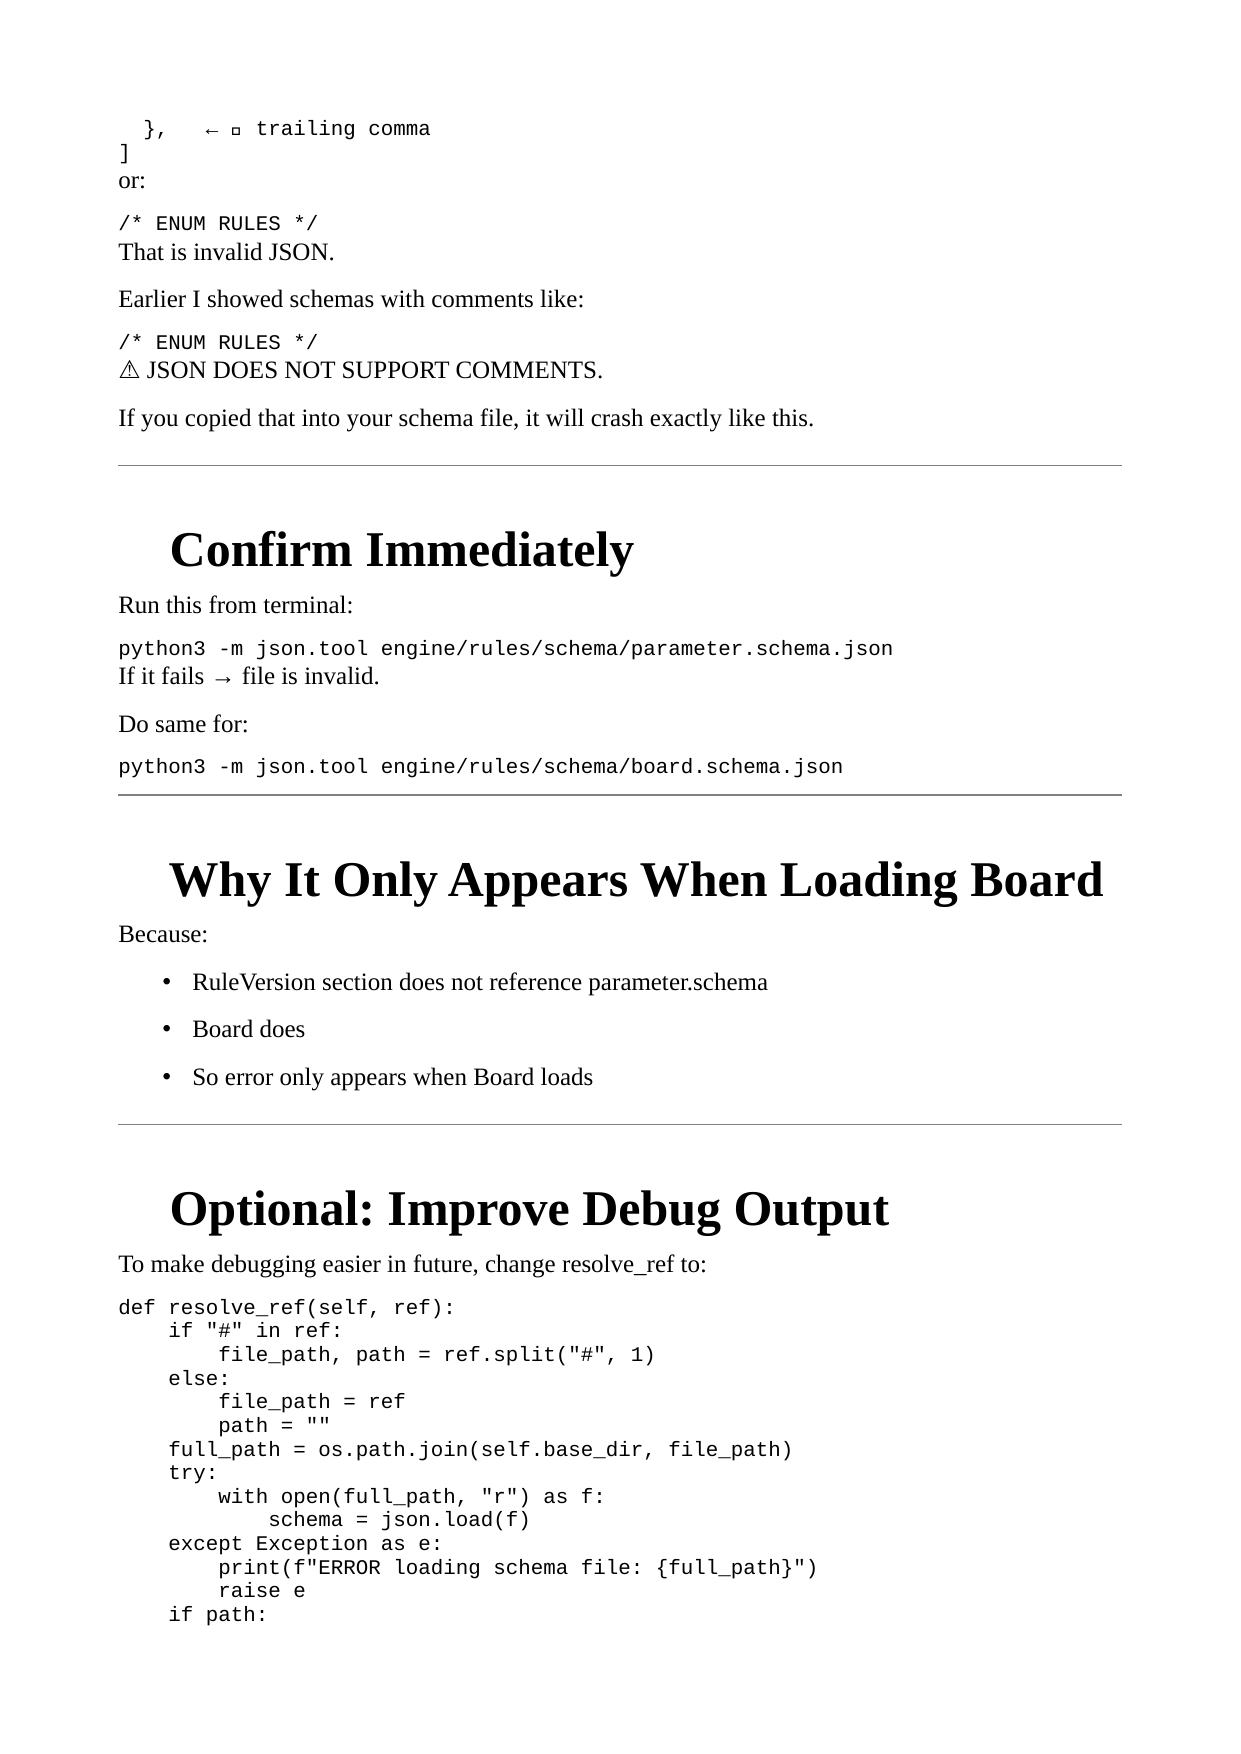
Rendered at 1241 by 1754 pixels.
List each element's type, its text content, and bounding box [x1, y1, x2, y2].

text If it fails → file is invalid. [118, 661, 1122, 690]
text Because: [118, 919, 1122, 948]
text /* ENUM RULES */ [118, 332, 1122, 356]
text Run this from terminal: [118, 590, 1122, 619]
text ] [118, 142, 1122, 165]
text path = "" [118, 1415, 1122, 1438]
subtitle 🚨 Confirm Immediately [118, 520, 1122, 577]
text Do same for: [118, 709, 1122, 738]
text if "#" in ref: [118, 1320, 1122, 1344]
text if path: [118, 1604, 1122, 1628]
text def resolve_ref(self, ref): [118, 1297, 1122, 1320]
text schema = json.load(f) [118, 1509, 1122, 1533]
text with open(full_path, "r") as f: [118, 1486, 1122, 1509]
text or: [118, 165, 1122, 194]
text python3 -m json.tool engine/rules/schema/board.schema.json [118, 756, 1122, 780]
text raise e [118, 1580, 1122, 1604]
text file_path, path = ref.split("#", 1) [118, 1344, 1122, 1368]
text Earlier I showed schemas with comments like: [118, 284, 1122, 313]
text To make debugging easier in future, change resolve_ref to: [118, 1249, 1122, 1278]
list So error only appears when Board loads [162, 1062, 1122, 1091]
subtitle 🧠 Why It Only Appears When Loading Board [118, 849, 1122, 907]
text }, ← ❌ trailing comma [118, 118, 1122, 142]
text print(f"ERROR loading schema file: {full_path}") [118, 1557, 1122, 1580]
list Board does [162, 1014, 1122, 1043]
text That is invalid JSON. [118, 237, 1122, 265]
text else: [118, 1368, 1122, 1391]
text python3 -m json.tool engine/rules/schema/parameter.schema.json [118, 638, 1122, 661]
text /* ENUM RULES */ [118, 213, 1122, 237]
text try: [118, 1462, 1122, 1486]
subtitle 🔧 Optional: Improve Debug Output [118, 1179, 1122, 1237]
text ⚠️ JSON DOES NOT SUPPORT COMMENTS. [118, 356, 1122, 384]
text except Exception as e: [118, 1533, 1122, 1557]
list RuleVersion section does not reference parameter.schema [162, 967, 1122, 996]
text If you copied that into your schema file, it will crash exactly like this. [118, 403, 1122, 432]
text full_path = os.path.join(self.base_dir, file_path) [118, 1438, 1122, 1462]
text file_path = ref [118, 1391, 1122, 1415]
